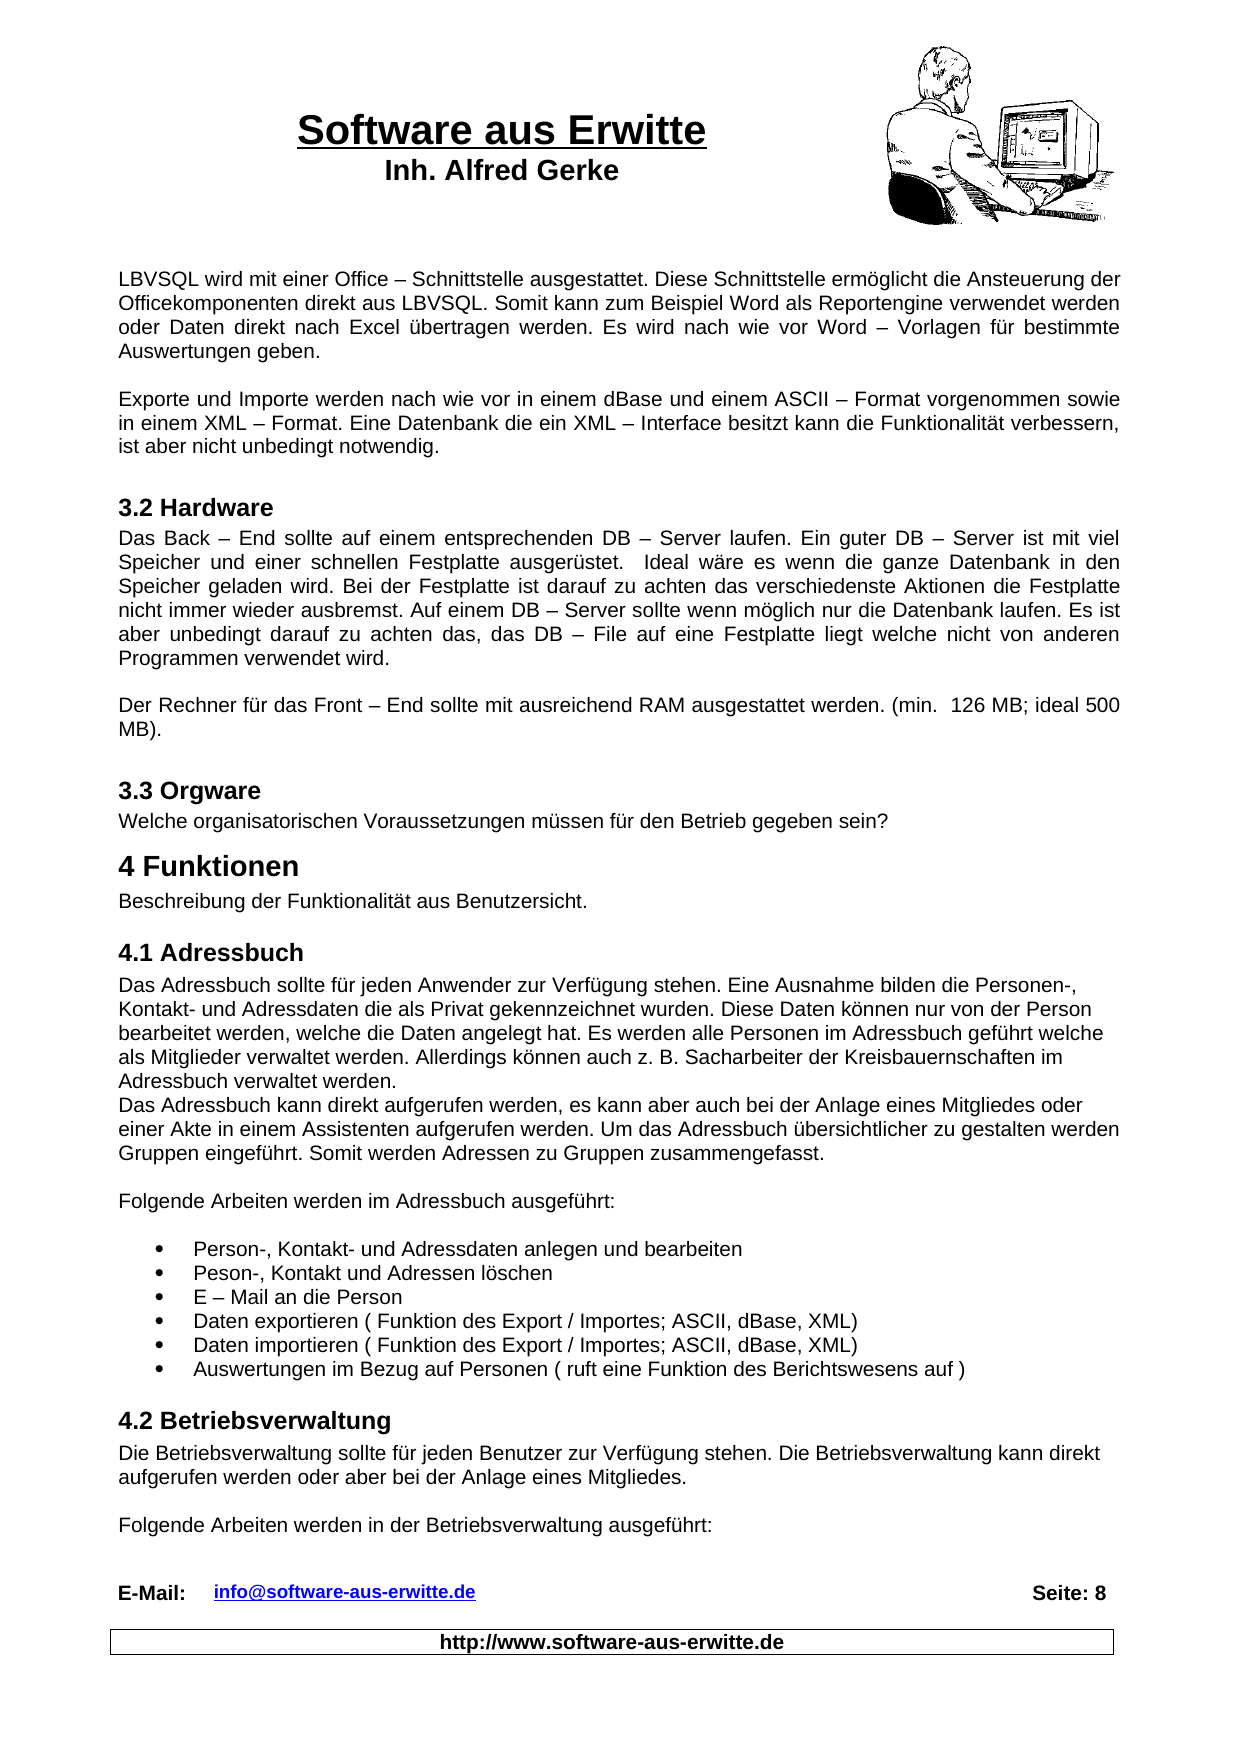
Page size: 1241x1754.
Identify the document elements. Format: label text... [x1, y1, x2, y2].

subtitle 4.1 Adressbuch [118, 938, 1122, 967]
text Beschreibung der Funktionalität aus Benutzersicht. [118, 889, 1122, 913]
list Peson-, Kontakt und Adressen löschen [156, 1261, 1122, 1284]
text LBVSQL wird mit einer Office – Schnittstelle ausgestattet. Diese Schnittstelle ermöglicht die Ansteuerung der Officekomponenten direkt aus LBVSQL. Somit kann zum Beispiel Word als Reportengine verwendet werden oder Daten direkt nach Excel übertragen werden. Es wird nach wie vor Word – Vorlagen für bestimmte Auswertungen geben. [118, 267, 1122, 362]
text Welche organisatorischen Voraussetzungen müssen für den Betrieb gegeben sein? [118, 808, 1122, 832]
list Daten exportieren ( Funktion des Export / Importes; ASCII, dBase, XML) [156, 1309, 1122, 1333]
subtitle 4.2 Betriebsverwaltung [118, 1406, 1122, 1434]
text Das Adressbuch sollte für jeden Anwender zur Verfügung stehen. Eine Ausnahme bilden die Personen-, Kontakt- und Adressdaten die als Privat gekennzeichnet wurden. Diese Daten können nur von der Person bearbeitet werden, welche die Daten angelegt hat. Es werden alle Personen im Adressbuch geführt welche als Mitglieder verwaltet werden. Allerdings können auch z. B. Sacharbeiter der Kreisbauernschaften im Adressbuch verwaltet werden. [118, 973, 1122, 1093]
list Person-, Kontakt- und Adressdaten anlegen und bearbeiten [156, 1236, 1122, 1261]
subtitle 3.2 Hardware [118, 493, 1122, 521]
text Das Back – End sollte auf einem entsprechenden DB – Server laufen. Ein guter DB – Server ist mit viel Speicher und einer schnellen Festplatte ausgerüstet. Ideal wäre es wenn die ganze Datenbank in den Speicher geladen wird. Bei der Festplatte ist darauf zu achten das verschiedenste Aktionen die Festplatte nicht immer wieder ausbremst. Auf einem DB – Server sollte wenn möglich nur die Datenbank laufen. Es ist aber unbedingt darauf zu achten das, das DB – File auf eine Festplatte liegt welche nicht von anderen Programmen verwendet wird. [118, 526, 1122, 669]
text Das Adressbuch kann direkt aufgerufen werden, es kann aber auch bei der Anlage eines Mitgliedes oder einer Akte in einem Assistenten aufgerufen werden. Um das Adressbuch übersichtlicher zu gestalten werden Gruppen eingeführt. Somit werden Adressen zu Gruppen zusammengefasst. [118, 1093, 1122, 1164]
text Folgende Arbeiten werden im Adressbuch ausgeführt: [118, 1188, 1122, 1212]
list E – Mail an die Person [156, 1284, 1122, 1309]
text Exporte und Importe werden nach wie vor in einem dBase und einem ASCII – Format vorgenommen sowie in einem XML – Format. Eine Datenbank die ein XML – Interface besitzt kann die Funktionalität verbessern, ist aber nicht unbedingt notwendig. [118, 386, 1122, 458]
picture [886, 46, 1116, 226]
text Der Rechner für das Front – End sollte mit ausreichend RAM ausgestattet werden. (min. 126 MB; ideal 500 MB). [118, 693, 1122, 741]
text Folgende Arbeiten werden in der Betriebsverwaltung ausgeführt: [118, 1513, 1122, 1537]
list Auswertungen im Bezug auf Personen ( ruft eine Funktion des Berichtswesens auf ) [156, 1357, 1122, 1381]
list Daten importieren ( Funktion des Export / Importes; ASCII, dBase, XML) [156, 1333, 1122, 1357]
subtitle 3.3 Orgware [118, 776, 1122, 804]
text Die Betriebsverwaltung sollte für jeden Benutzer zur Verfügung stehen. Die Betriebsverwaltung kann direkt aufgerufen werden oder aber bei der Anlage eines Mitgliedes. [118, 1441, 1122, 1489]
subtitle 4 Funktionen [118, 849, 1122, 883]
